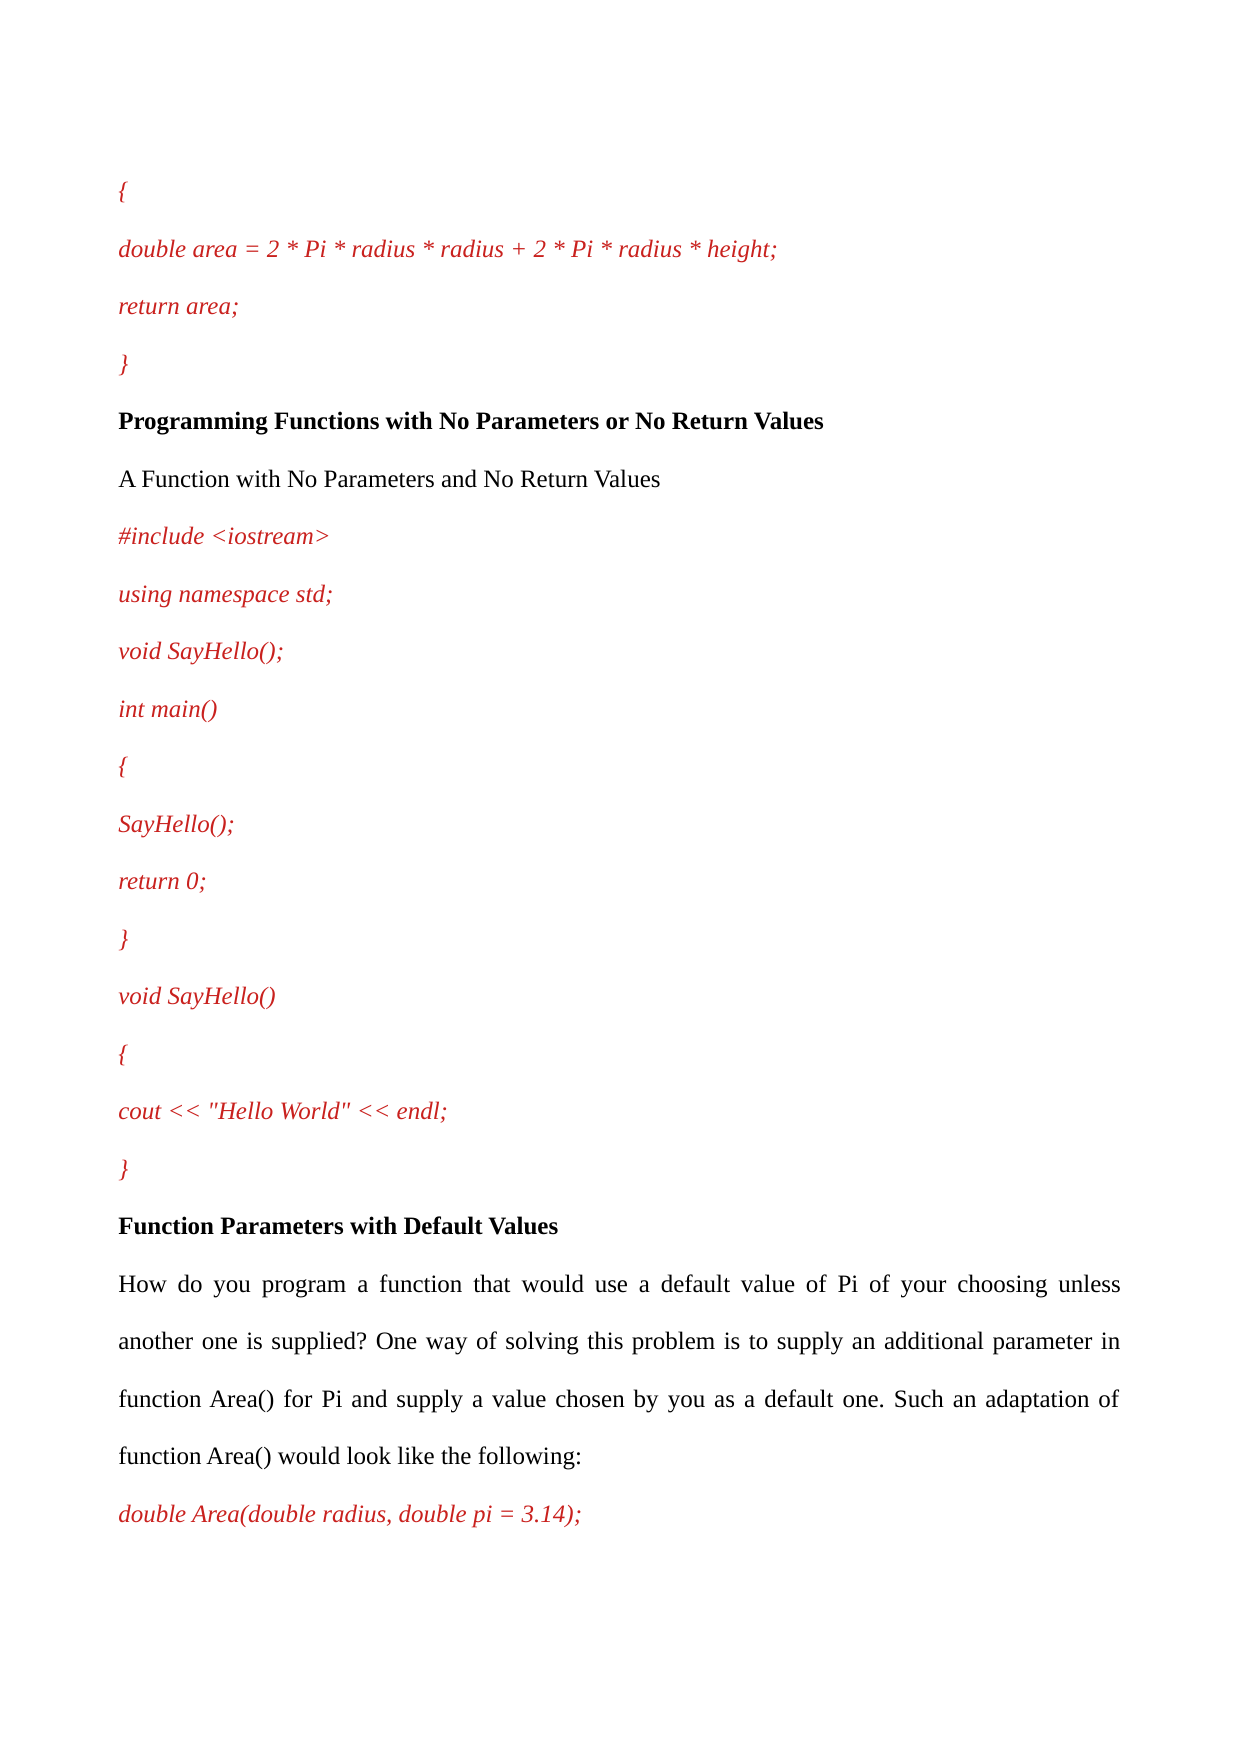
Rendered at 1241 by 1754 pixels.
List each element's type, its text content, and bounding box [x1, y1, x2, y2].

text } [118, 349, 1122, 378]
text } [118, 1154, 1122, 1183]
text int main() [118, 694, 1122, 723]
text How do you program a function that would use a default value of Pi of your choosing unless another one is supplied? One way of solving this problem is to supply an additional parameter in function Area() for Pi and supply a value chosen by you as a default one. Such an adaptation of function Area() would look like the following: [118, 1269, 1122, 1470]
text cout << "Hello World" << endl; [118, 1096, 1122, 1125]
text Programming Functions with No Parameters or No Return Values [118, 406, 1122, 435]
text void SayHello() [118, 981, 1122, 1010]
text A Function with No Parameters and No Return Values [118, 464, 1122, 493]
text } [118, 924, 1122, 953]
text return area; [118, 291, 1122, 320]
text Function Parameters with Default Values [118, 1211, 1122, 1240]
text { [118, 1039, 1122, 1068]
text { [118, 176, 1122, 205]
text void SayHello(); [118, 636, 1122, 665]
text { [118, 751, 1122, 780]
text SayHello(); [118, 809, 1122, 838]
text using namespace std; [118, 579, 1122, 608]
text double Area(double radius, double pi = 3.14); [118, 1499, 1122, 1528]
text return 0; [118, 866, 1122, 895]
text double area = 2 * Pi * radius * radius + 2 * Pi * radius * height; [118, 234, 1122, 263]
text #include <iostream> [118, 521, 1122, 550]
